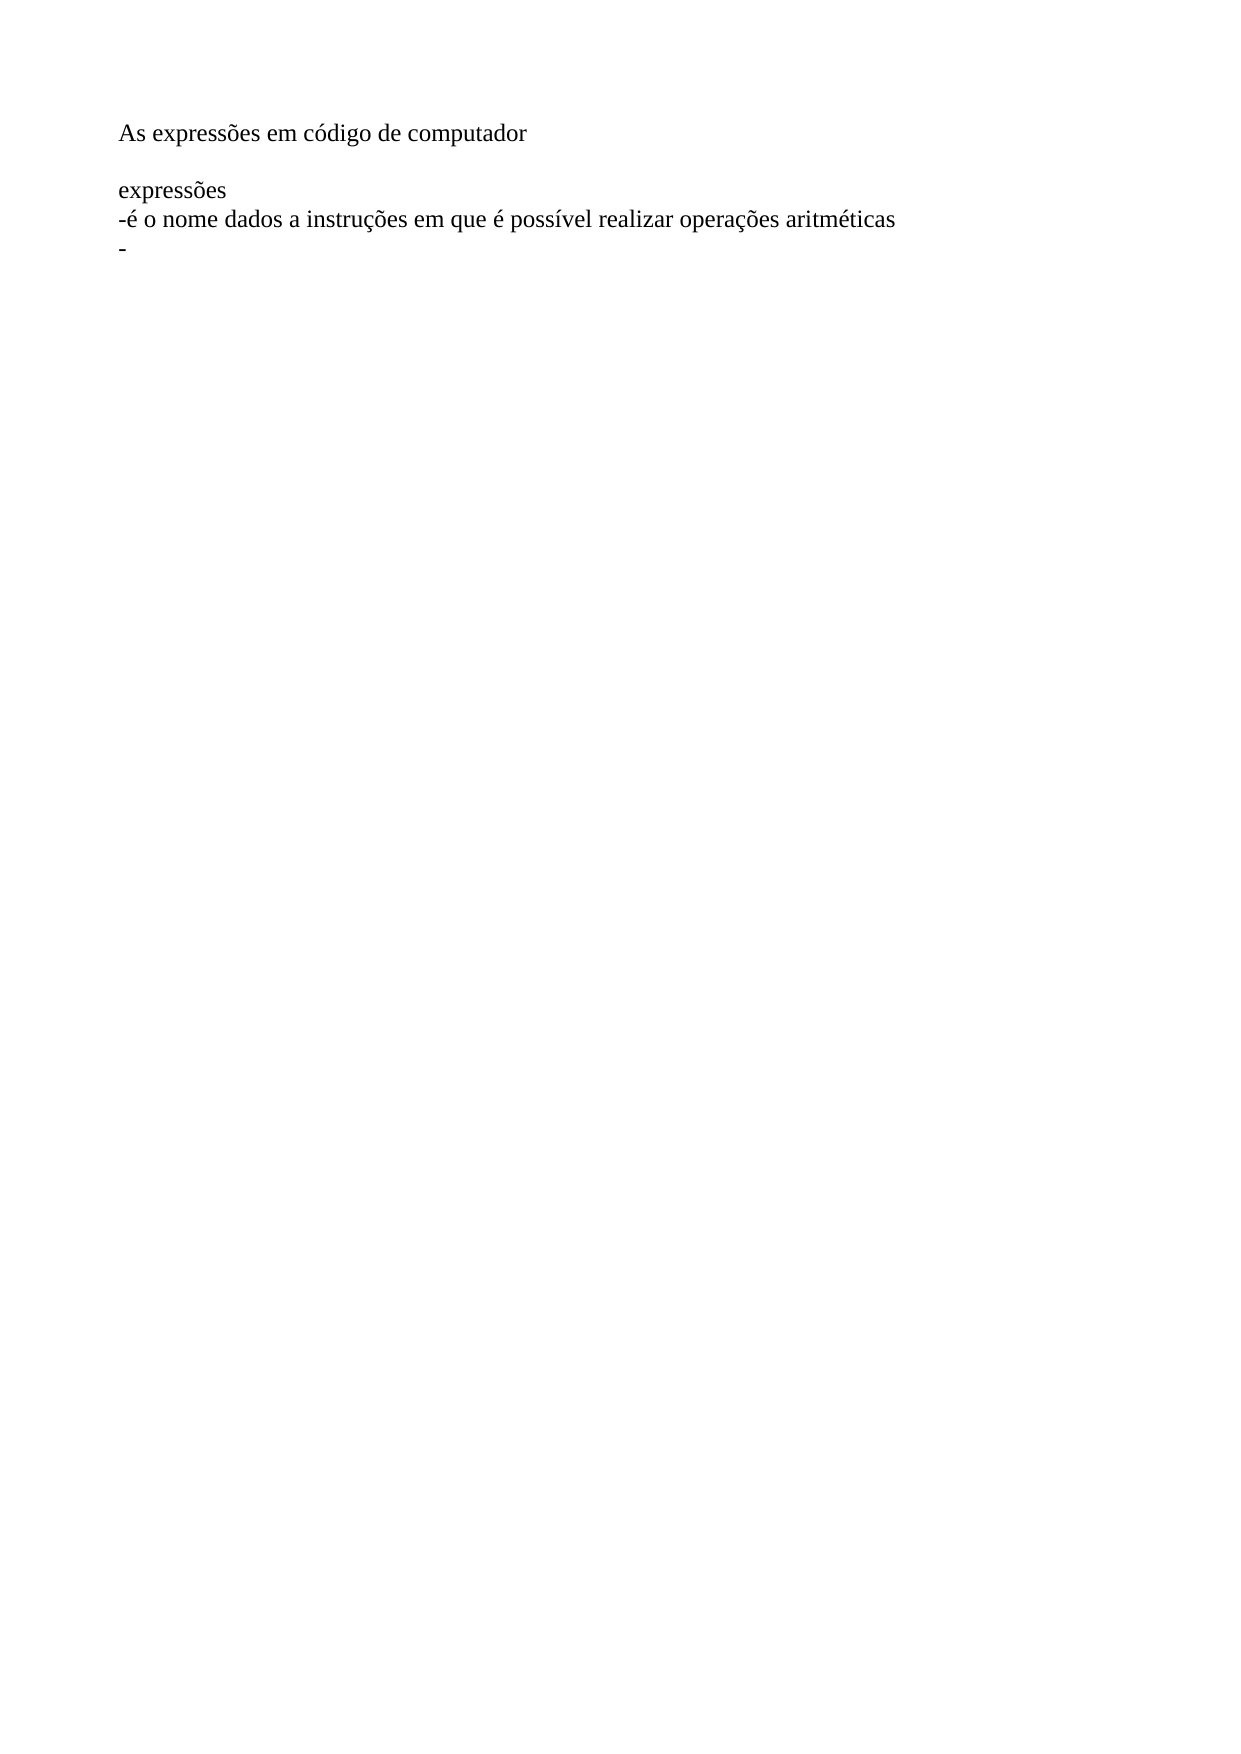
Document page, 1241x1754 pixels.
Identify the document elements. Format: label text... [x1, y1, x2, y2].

text expressões [118, 176, 1122, 204]
text As expressões em código de computador [118, 118, 1122, 147]
text -é o nome dados a instruções em que é possível realizar operações aritméticas [118, 204, 1122, 233]
text - [118, 233, 1122, 262]
